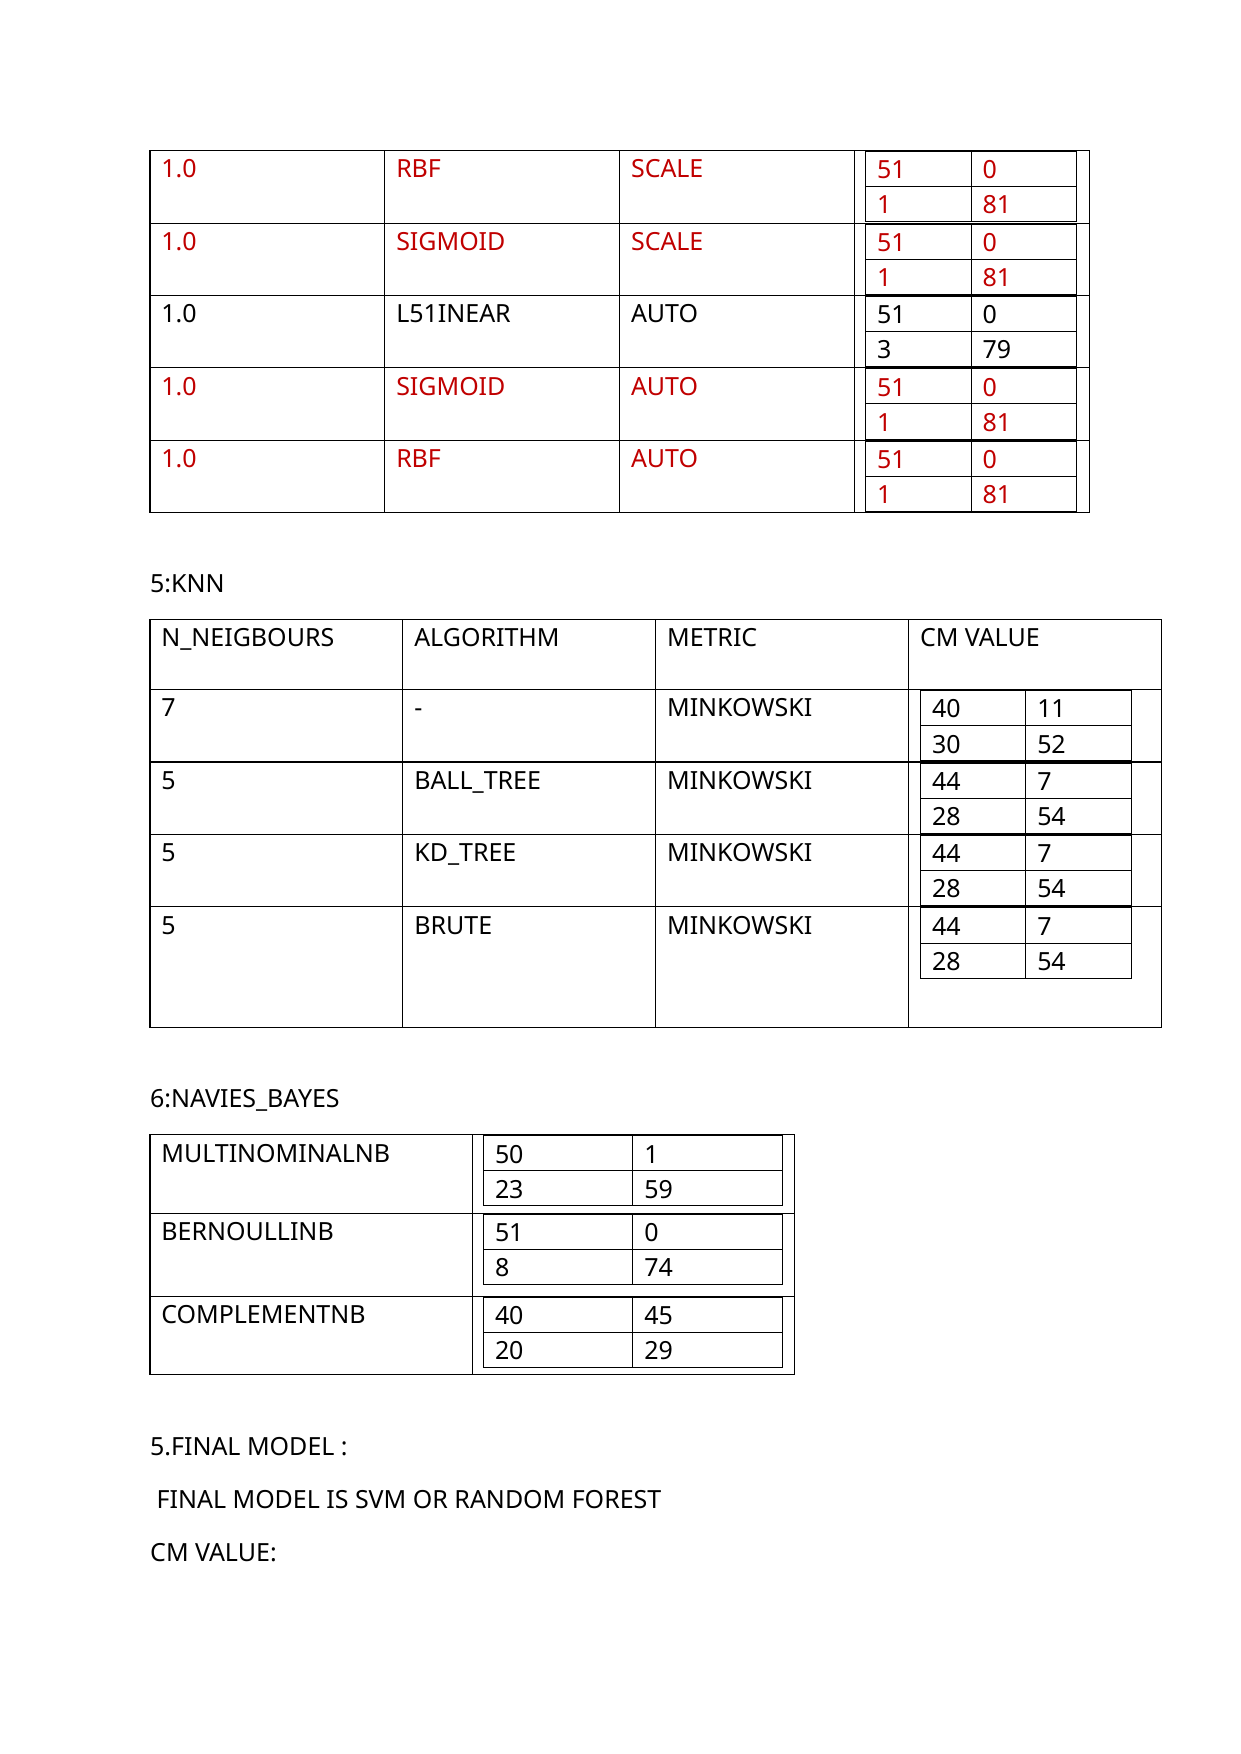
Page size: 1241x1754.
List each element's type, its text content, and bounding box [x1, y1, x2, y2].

table_header 0 [972, 225, 1076, 258]
table_cell [855, 296, 865, 367]
table_header 51 [484, 1215, 632, 1249]
table_cell BALL_TREE [403, 763, 655, 834]
table_header 1 [633, 1136, 782, 1170]
table_header 51 [866, 442, 971, 476]
table_cell [1132, 690, 1161, 761]
table_cell 8 [484, 1250, 632, 1284]
table_header 0 [972, 442, 1076, 476]
table_header 40 [921, 691, 1025, 725]
table_cell 30 [921, 726, 1025, 760]
table_cell [1077, 296, 1089, 367]
table_cell 81 [972, 187, 1076, 221]
table_cell COMPLEMENTNB [151, 1297, 472, 1374]
table_cell 23 [484, 1171, 632, 1205]
table_header 51 [866, 152, 971, 186]
table_cell [855, 368, 865, 439]
table_cell [855, 224, 865, 295]
table_cell [909, 690, 920, 761]
table_cell [1077, 368, 1089, 439]
table_cell - [403, 690, 655, 761]
table_cell 3 [866, 332, 971, 366]
table_cell 1 [866, 260, 971, 294]
table_cell [855, 441, 865, 512]
table_cell 1.0 [151, 151, 384, 222]
table_cell 74 [633, 1250, 782, 1284]
table_header 44 [921, 836, 1025, 870]
table_cell AUTO [620, 368, 854, 439]
table_header 44 [921, 908, 1025, 942]
table_cell 5 [151, 907, 402, 1027]
text 6:NAVIES_BAYES [150, 1081, 1090, 1115]
table_header 0 [972, 297, 1076, 331]
table_cell 81 [972, 260, 1076, 294]
table_cell [1132, 835, 1161, 906]
table_cell MINKOWSKI [656, 690, 908, 761]
table_cell 1 [866, 477, 971, 511]
table_header 0 [972, 152, 1076, 186]
table_cell 20 [484, 1333, 632, 1367]
table_header 51 [866, 369, 971, 403]
table_cell SCALE [620, 224, 854, 295]
table_cell SIGMOID [385, 368, 619, 439]
table_header CM VALUE [909, 620, 1161, 689]
table_cell KD_TREE [403, 835, 655, 906]
table_header ALGORITHM [403, 620, 655, 689]
text 5:KNN [150, 566, 1090, 600]
table_cell 1.0 [151, 224, 384, 295]
table_cell 59 [633, 1171, 782, 1205]
table_cell 1.0 [151, 296, 384, 367]
table_cell 1 [866, 187, 971, 221]
table_cell 81 [972, 477, 1076, 511]
table_header N_NEIGBOURS [151, 620, 402, 689]
table_cell 52 [1026, 726, 1131, 760]
table_cell 7 [151, 690, 402, 761]
table_header 0 [633, 1215, 782, 1249]
table_cell 28 [921, 944, 1025, 977]
table_header 45 [633, 1298, 782, 1332]
table_cell [909, 907, 1161, 1027]
table_cell [1077, 151, 1089, 222]
table_cell 28 [921, 871, 1025, 905]
table_cell 5 [151, 835, 402, 906]
table_cell MINKOWSKI [656, 835, 908, 906]
table_cell 29 [633, 1333, 782, 1367]
table_header 11 [1026, 691, 1131, 725]
table_cell AUTO [620, 441, 854, 512]
table_header 7 [1026, 764, 1131, 798]
table_cell RBF [385, 441, 619, 512]
table_cell AUTO [620, 296, 854, 367]
table_header MULTINOMINALNB [151, 1135, 472, 1213]
text 5.FINAL MODEL : [150, 1428, 1090, 1462]
table_header 51 [866, 297, 971, 331]
table_cell 54 [1026, 871, 1131, 905]
table_header METRIC [656, 620, 908, 689]
table_header 7 [1026, 836, 1131, 870]
table_cell BERNOULLINB [151, 1214, 472, 1296]
table_header 7 [1026, 908, 1131, 942]
table_header [473, 1135, 794, 1213]
table_header 0 [972, 369, 1076, 403]
text CM VALUE: [150, 1534, 1090, 1568]
table_cell 1.0 [151, 441, 384, 512]
table_cell MINKOWSKI [656, 907, 908, 1027]
table_cell 81 [972, 404, 1076, 438]
table_cell RBF [385, 151, 619, 222]
table_cell [909, 835, 920, 906]
table_cell 1 [866, 404, 971, 438]
table_cell [473, 1214, 794, 1296]
text FINAL MODEL IS SVM OR RANDOM FOREST [150, 1481, 1090, 1516]
table_cell 54 [1026, 799, 1131, 833]
table_cell [855, 151, 865, 222]
table_header 40 [484, 1298, 632, 1332]
table_cell [1132, 763, 1161, 834]
table_cell BRUTE [403, 907, 655, 1027]
table_cell 1.0 [151, 368, 384, 439]
table_header 51 [866, 225, 971, 258]
table_cell L51INEAR [385, 296, 619, 367]
table_cell 5 [151, 763, 402, 834]
table_cell 54 [1026, 944, 1131, 977]
table_cell 79 [972, 332, 1076, 366]
table_cell SCALE [620, 151, 854, 222]
table_cell [1077, 441, 1089, 512]
table_cell 28 [921, 799, 1025, 833]
table_cell [909, 763, 920, 834]
table_header 50 [484, 1136, 632, 1170]
table_header 44 [921, 764, 1025, 798]
table_cell SIGMOID [385, 224, 619, 295]
table_cell MINKOWSKI [656, 763, 908, 834]
table_cell [1077, 224, 1089, 295]
table_cell [473, 1297, 794, 1374]
